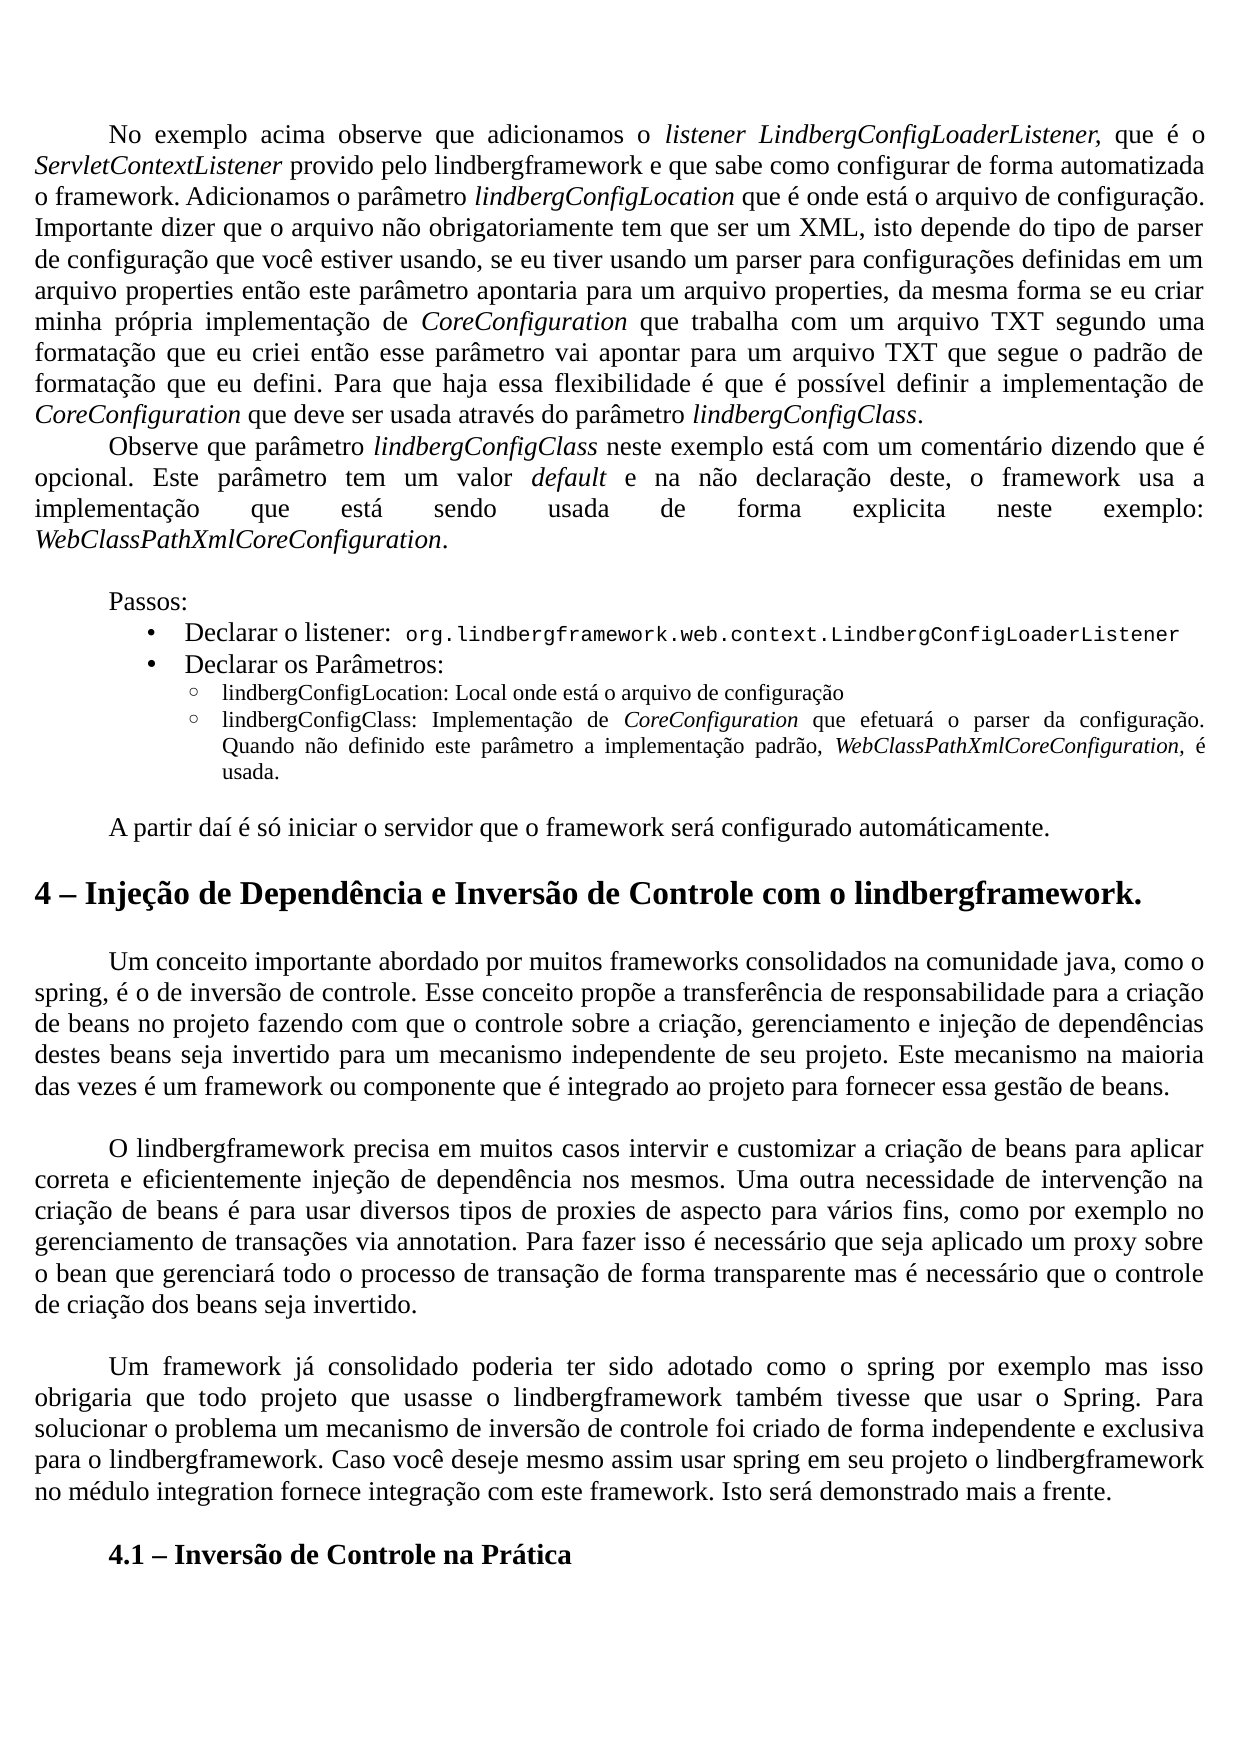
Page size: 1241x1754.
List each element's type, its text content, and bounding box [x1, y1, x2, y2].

list Declarar os Parâmetros: [147, 648, 1206, 679]
list lindbergConfigClass: Implementação de CoreConfiguration que efetuará o parser da configuração. Quando não definido este parâmetro a implementação padrão, WebClassPathXmlCoreConfiguration, é usada. [184, 706, 1206, 785]
text Observe que parâmetro lindbergConfigClass neste exemplo está com um comentário dizendo que é opcional. Este parâmetro tem um valor default e na não declaração deste, o framework usa a implementação que está sendo usada de forma explicita neste exemplo: WebClassPathXmlCoreConfiguration. [34, 429, 1206, 554]
list Declarar o listener: org.lindbergframework.web.context.LindbergConfigLoaderListener [147, 616, 1206, 648]
text No exemplo acima observe que adicionamos o listener LindbergConfigLoaderListener, que é o ServletContextListener provido pelo lindbergframework e que sabe como configurar de forma automatizada o framework. Adicionamos o parâmetro lindbergConfigLocation que é onde está o arquivo de configuração. Importante dizer que o arquivo não obrigatoriamente tem que ser um XML, isto depende do tipo de parser de configuração que você estiver usando, se eu tiver usando um parser para configurações definidas em um arquivo properties então este parâmetro apontaria para um arquivo properties, da mesma forma se eu criar minha própria implementação de CoreConfiguration que trabalha com um arquivo TXT segundo uma formatação que eu criei então esse parâmetro vai apontar para um arquivo TXT que segue o padrão de formatação que eu defini. Para que haja essa flexibilidade é que é possível definir a implementação de CoreConfiguration que deve ser usada através do parâmetro lindbergConfigClass. [34, 118, 1206, 429]
text A partir daí é só iniciar o servidor que o framework será configurado automáticamente. [34, 811, 1206, 842]
text Um framework já consolidado poderia ter sido adotado como o spring por exemplo mas isso obrigaria que todo projeto que usasse o lindbergframework também tivesse que usar o Spring. Para solucionar o problema um mecanismo de inversão de controle foi criado de forma independente e exclusiva para o lindbergframework. Caso você deseje mesmo assim usar spring em seu projeto o lindbergframework no médulo integration fornece integração com este framework. Isto será demonstrado mais a frente. [34, 1350, 1206, 1506]
text Um conceito importante abordado por muitos frameworks consolidados na comunidade java, como o spring, é o de inversão de controle. Esse conceito propõe a transferência de responsabilidade para a criação de beans no projeto fazendo com que o controle sobre a criação, gerenciamento e injeção de dependências destes beans seja invertido para um mecanismo independente de seu projeto. Este mecanismo na maioria das vezes é um framework ou componente que é integrado ao projeto para fornecer essa gestão de beans. [34, 945, 1206, 1101]
text 4 – Injeção de Dependência e Inversão de Controle com o lindbergframework. [34, 873, 1206, 912]
text O lindbergframework precisa em muitos casos intervir e customizar a criação de beans para aplicar correta e eficientemente injeção de dependência nos mesmos. Uma outra necessidade de intervenção na criação de beans é para usar diversos tipos de proxies de aspecto para vários fins, como por exemplo no gerenciamento de transações via annotation. Para fazer isso é necessário que seja aplicado um proxy sobre o bean que gerenciará todo o processo de transação de forma transparente mas é necessário que o controle de criação dos beans seja invertido. [34, 1132, 1206, 1319]
text 4.1 – Inversão de Controle na Prática [34, 1537, 1206, 1571]
list lindbergConfigLocation: Local onde está o arquivo de configuração [184, 679, 1206, 706]
text Passos: [34, 585, 1206, 616]
